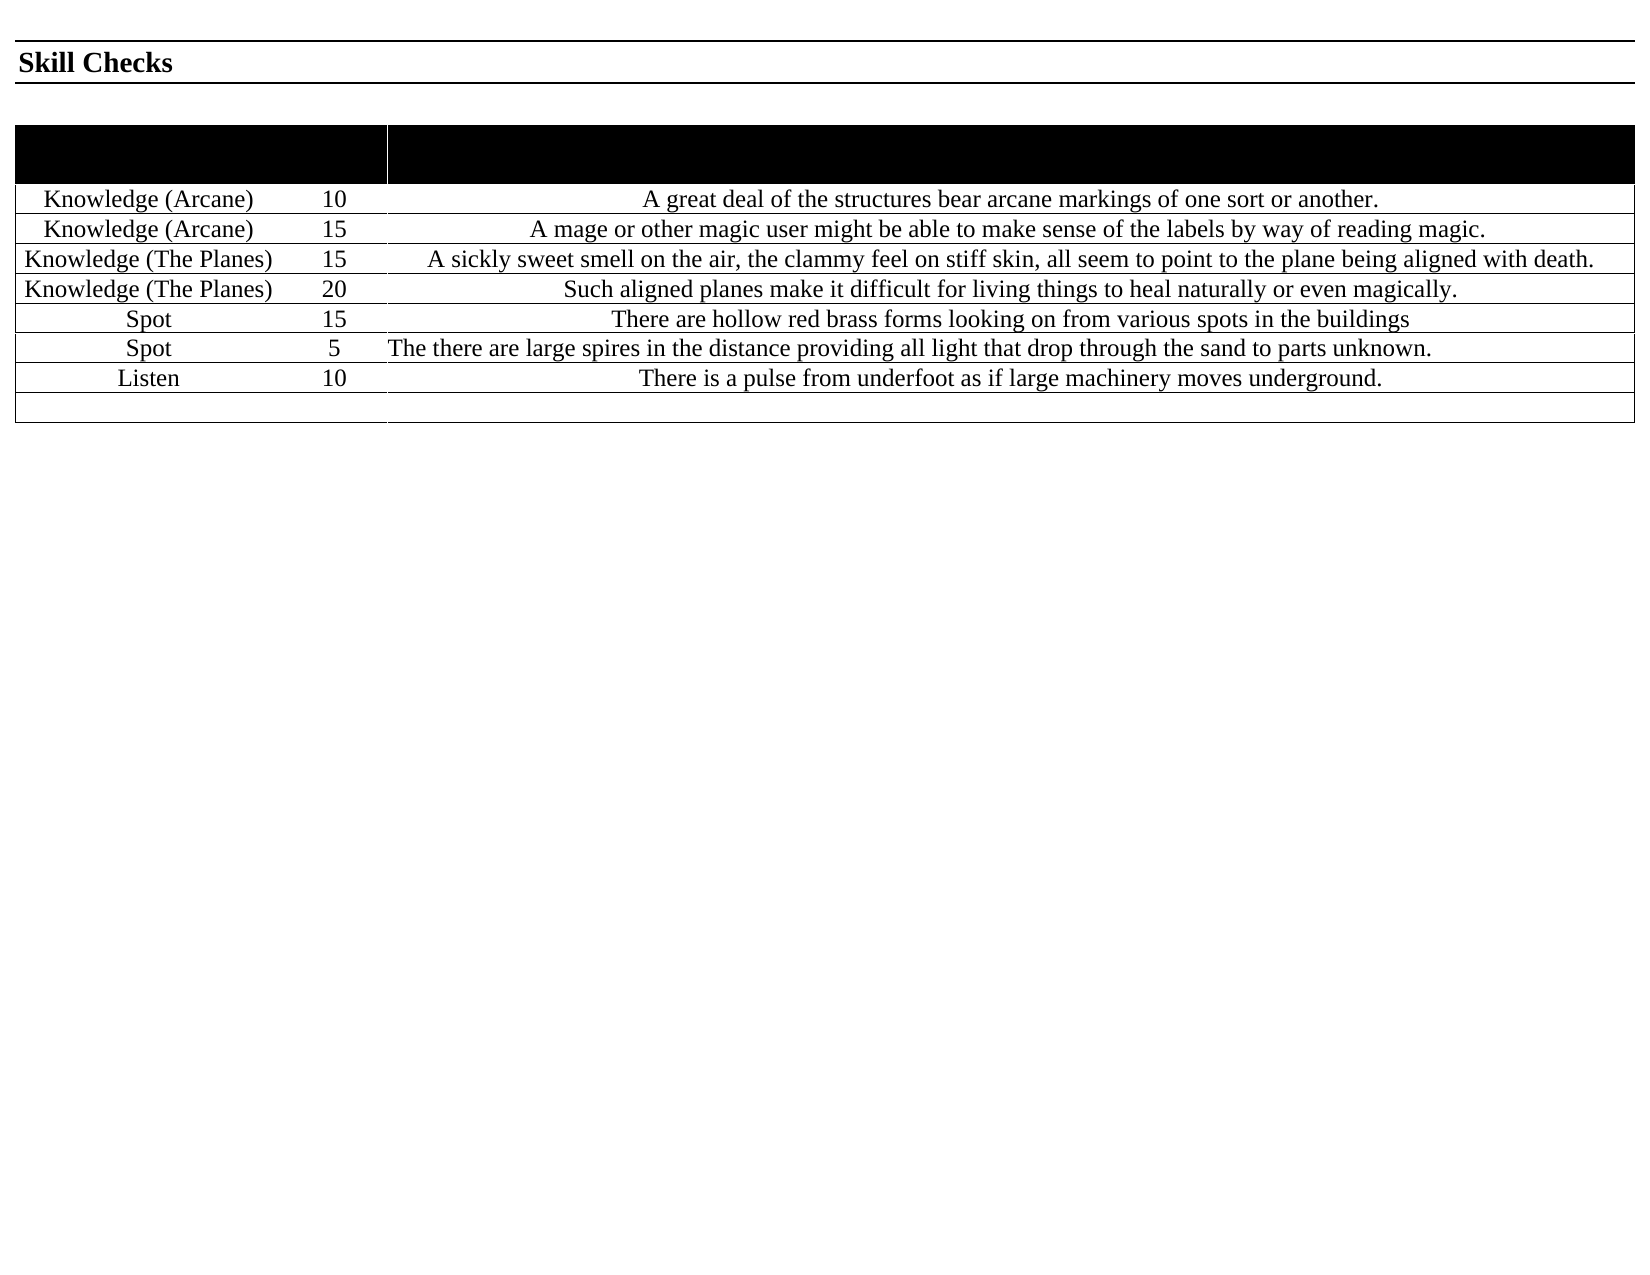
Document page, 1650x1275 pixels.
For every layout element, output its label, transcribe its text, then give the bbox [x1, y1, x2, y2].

table_cell The there are large spires in the distance providing all light that drop through the sand to parts unknown. [388, 334, 1634, 362]
table_cell 15 [281, 244, 387, 273]
table_cell There is a pulse from underfoot as if large machinery moves underground. [388, 363, 1634, 392]
table_cell There are hollow red brass forms looking on from various spots in the buildings [388, 304, 1634, 332]
table_cell Knowledge (The Planes) [16, 274, 281, 303]
table_header Skill [16, 126, 281, 183]
table_cell A mage or other magic user might be able to make sense of the labels by way of reading magic. [388, 214, 1634, 243]
table_cell Knowledge (Arcane) [16, 214, 281, 243]
table_cell [16, 393, 281, 422]
table_cell Spot [16, 304, 281, 332]
table_cell 5 [281, 334, 387, 362]
table_cell Knowledge (The Planes) [16, 244, 281, 273]
subtitle Skill Checks [15, 42, 1635, 82]
table_cell A sickly sweet smell on the air, the clammy feel on stiff skin, all seem to point to the plane being aligned with death. [388, 244, 1634, 273]
table_cell Knowledge (Arcane) [16, 185, 281, 213]
table_cell [281, 393, 387, 422]
table_cell 15 [281, 304, 387, 332]
table_cell Spot [16, 334, 281, 362]
table_cell Listen [16, 363, 281, 392]
table_cell 15 [281, 214, 387, 243]
table_cell [388, 393, 1634, 422]
table_cell 20 [281, 274, 387, 303]
table_cell A great deal of the structures bear arcane markings of one sort or another. [388, 185, 1634, 213]
table_cell 10 [281, 185, 387, 213]
table_header Desciption [388, 126, 1634, 183]
table_header Check DC [281, 126, 387, 183]
table_cell 10 [281, 363, 387, 392]
table_cell Such aligned planes make it difficult for living things to heal naturally or even magically. [388, 274, 1634, 303]
